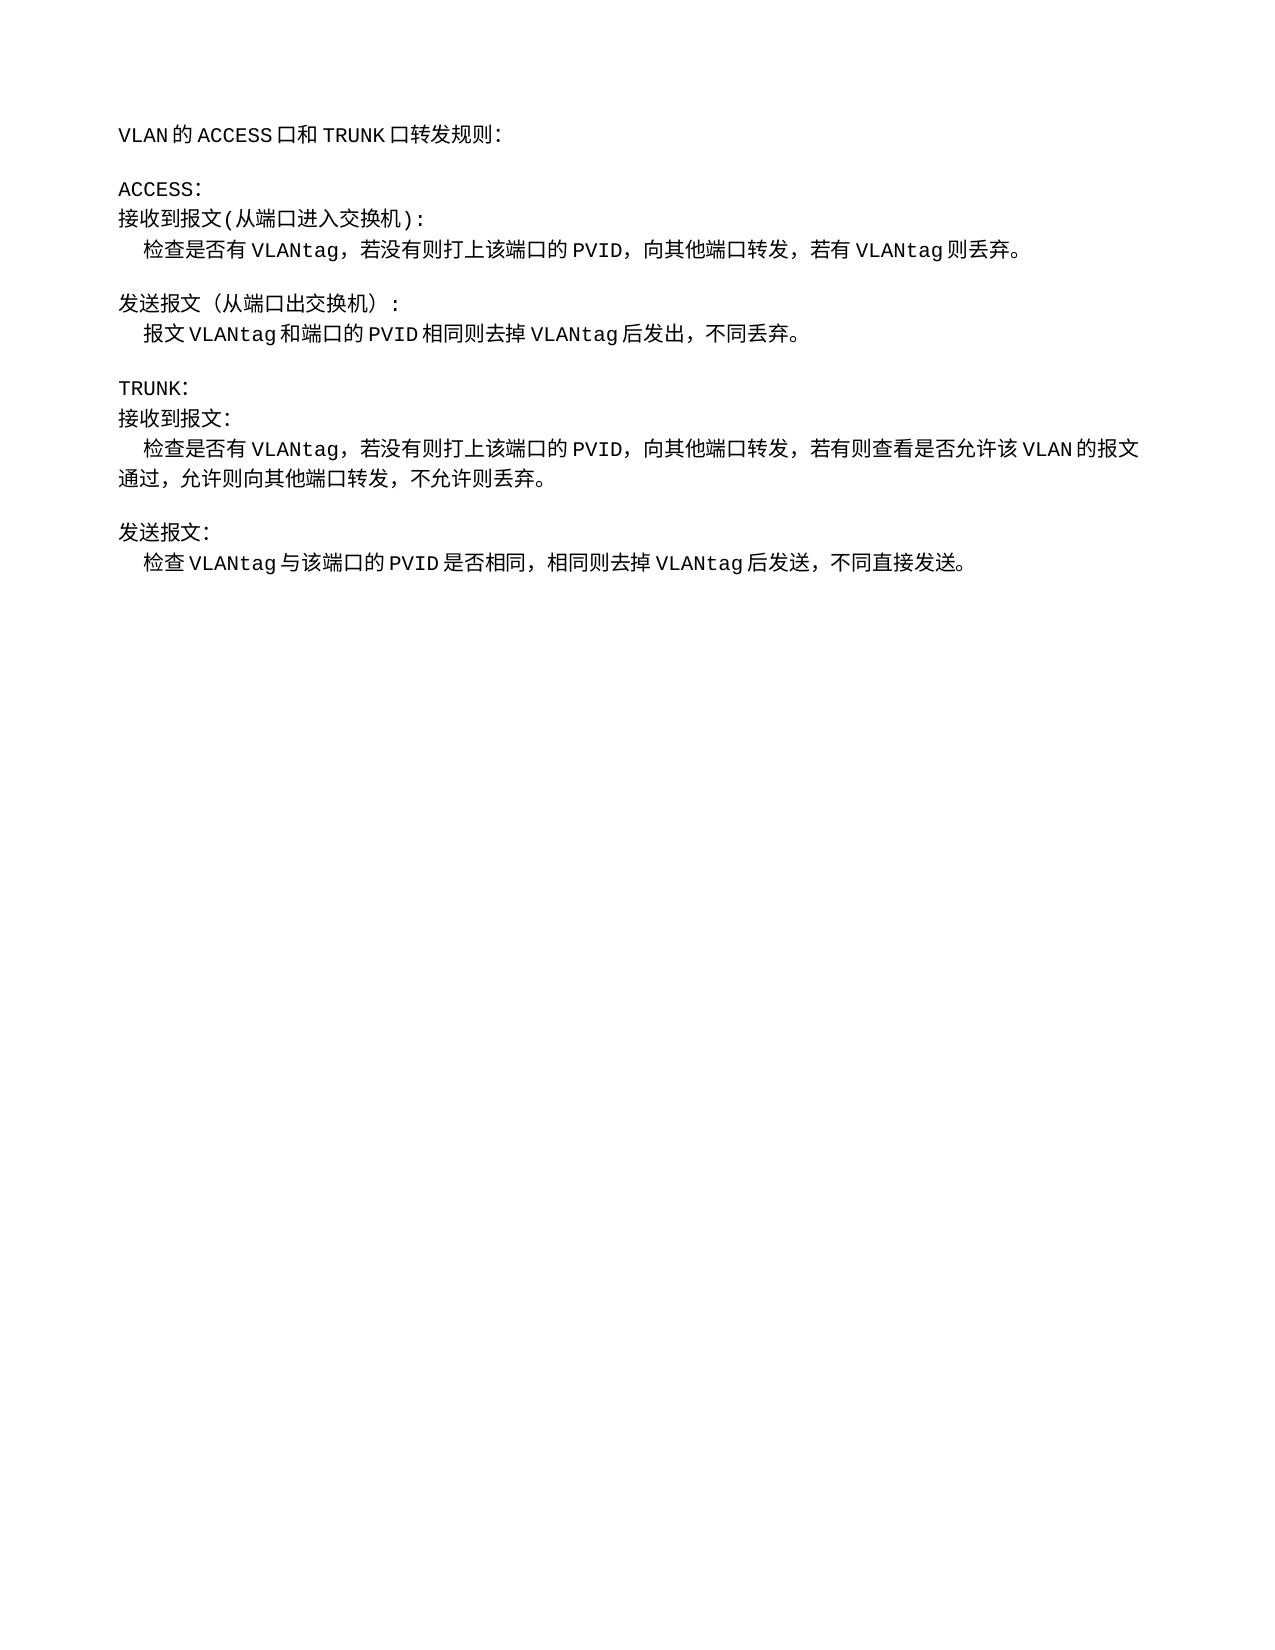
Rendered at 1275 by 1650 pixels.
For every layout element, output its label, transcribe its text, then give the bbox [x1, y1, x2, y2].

text 发送报文（从端口出交换机）: [118, 287, 1157, 317]
text 检查VLANtag与该端口的PVID是否相同，相同则去掉VLANtag后发送，不同直接发送。 [118, 547, 1157, 577]
text 检查是否有VLANtag，若没有则打上该端口的PVID，向其他端口转发，若有VLANtag则丢弃。 [118, 233, 1157, 263]
text 接收到报文： [118, 402, 1157, 432]
text TRUNK： [118, 372, 1157, 402]
text 发送报文： [118, 516, 1157, 547]
text VLAN的ACCESS口和TRUNK口转发规则： [118, 118, 1157, 148]
text 报文VLANtag和端口的PVID相同则去掉VLANtag后发出，不同丢弃。 [118, 317, 1157, 348]
text ACCESS： [118, 172, 1157, 203]
text 检查是否有VLANtag，若没有则打上该端口的PVID，向其他端口转发，若有则查看是否允许该VLAN的报文通过，允许则向其他端口转发，不允许则丢弃。 [118, 432, 1157, 493]
text 接收到报文(从端口进入交换机): [118, 203, 1157, 233]
